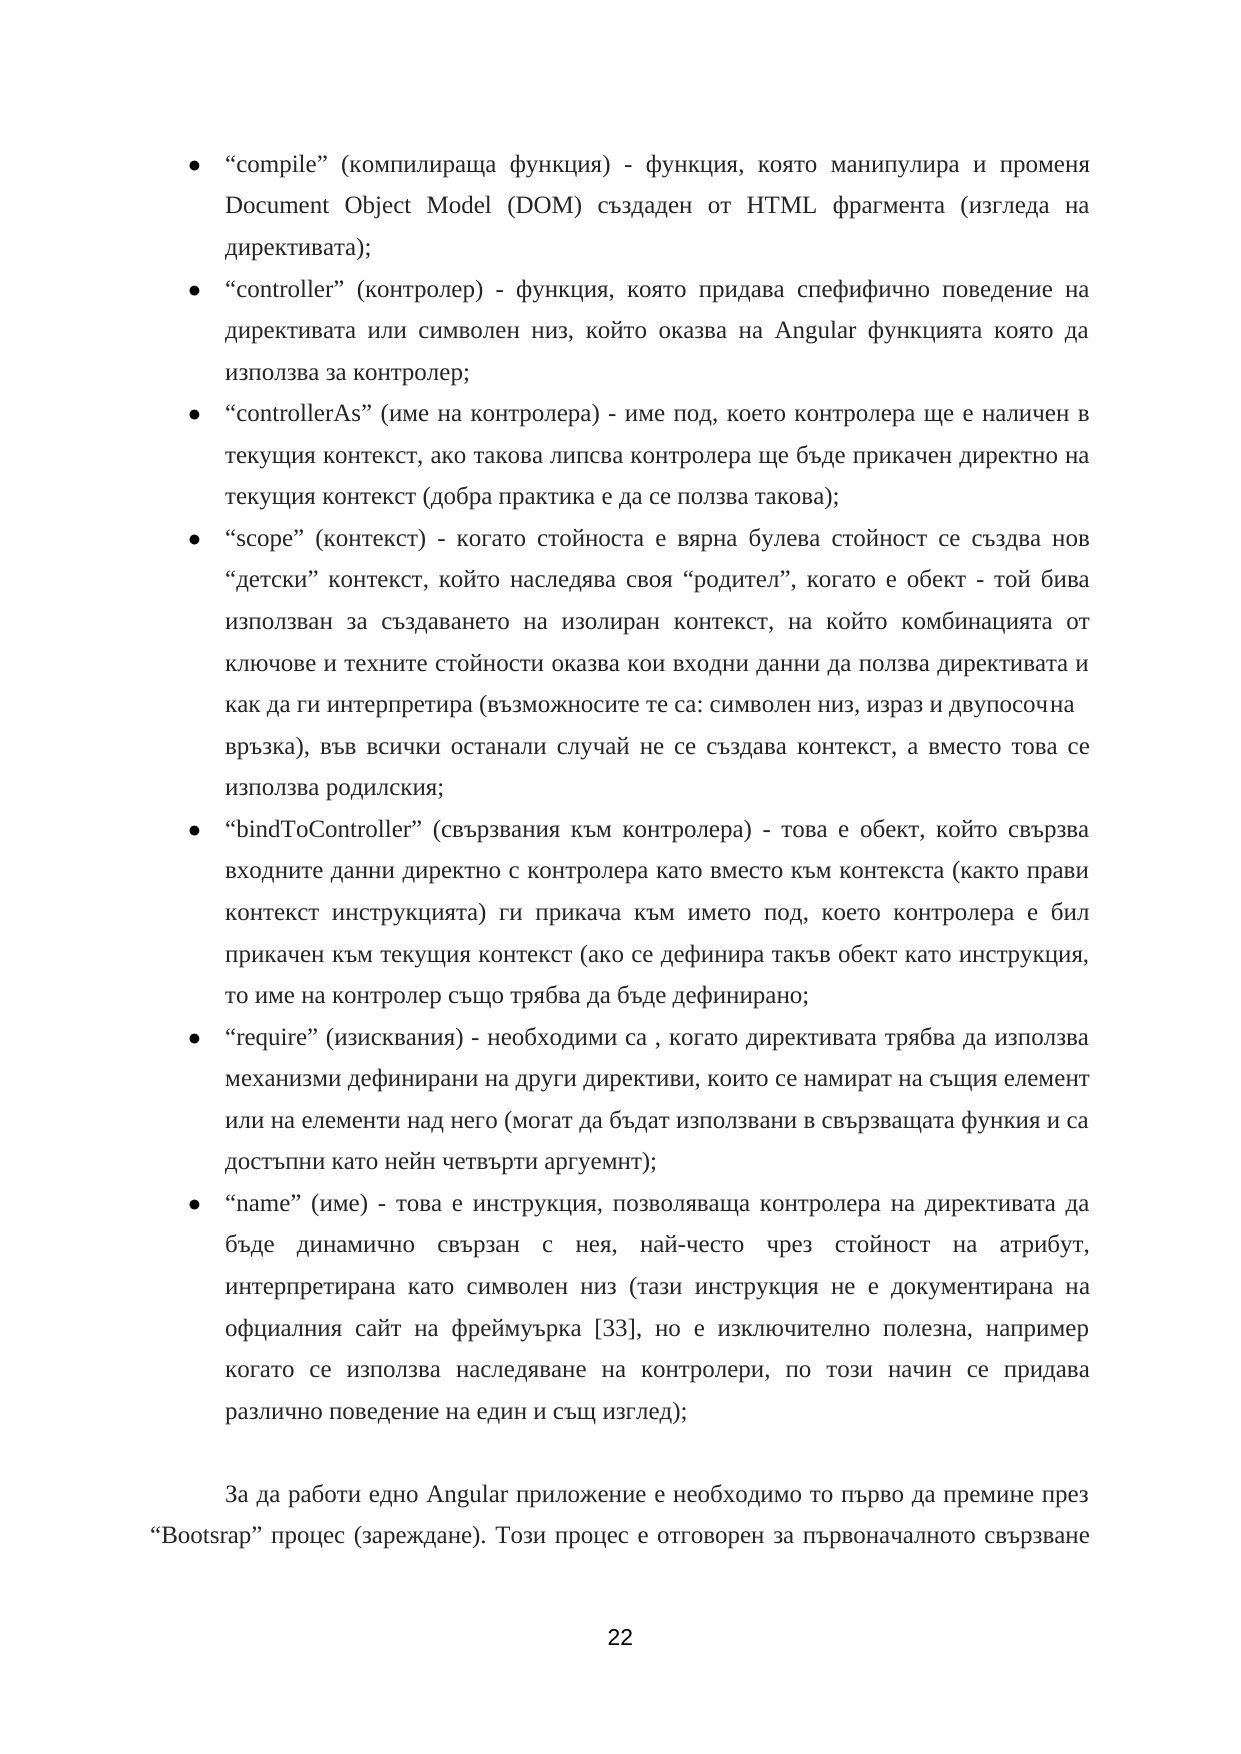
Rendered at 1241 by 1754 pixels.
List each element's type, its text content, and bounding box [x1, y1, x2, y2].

list “bindToController” (свързвания към контролера) - това е обект, който свързва входните данни директно с контролера като вместо към контекста (както прави контекст инструкцията) ги прикача към името под, което контролера е бил прикачен към текущия контекст (ако се дефинира такъв обект като инструкция, то име на контролер също трябва да бъде дефинирано; [187, 815, 1091, 1009]
list “controller” (контролер) - функция, която придава спефифично поведение на директивата или символен низ, който оказва на Angular функцията която да използва за контролер; [187, 275, 1091, 386]
list “controllerAs” (име на контролера) - име под, което контролера ще е наличен в текущия контекст, ако такова липсва контролера ще бъде прикачен директно на текущия контекст (добра практика е да се ползва такова); [187, 399, 1091, 510]
list “scope” (контекст) - когато стойноста е вярна булева стойност се създва нов “детски” контекст, който наследява своя “родител”, когато е обект - той бива използван за създаването на изолиран контекст, на който комбинацията от ключове и техните стойности оказва кои входни данни да ползва директивата и как да ги интерпретира (възможносите те са: символен низ, израз и двупосоч на връзка), във всички останали случай не се създава контекст, а вместо това се използва родилския; [187, 524, 1091, 801]
list “name” (име) - това е инструкция, позволяваща контролера на директивата да бъде динамично свързан с нея, най-често чрез стойност на атрибут, интерпретирана като символен низ (тази инструкция не е документирана на офциалния сайт на фреймуърка [33], но е изключително полезна, например когато се използва наследяване на контролери, по този начин се придава различно поведение на един и същ изглед); [187, 1189, 1091, 1424]
text За да работи едно Angular приложение е необходимо то първо да премине през “Bootsrap” процес (зареждане). Този процес е отговорен за първоначалното свързване [150, 1480, 1091, 1549]
list “require” (изисквания) - необходими са , когато директивата трябва да използва механизми дефинирани на други директиви, които се намират на същия елемент или на елементи над него (могат да бъдат използвани в свързващата функия и са достъпни като нейн четвърти аргуемнт); [187, 1023, 1091, 1175]
list “compile” (компилираща функция) - функция, която манипулира и променя Document Object Model (DOM) създаден от HTML фрагмента (изгледа на директивата); [187, 150, 1091, 261]
